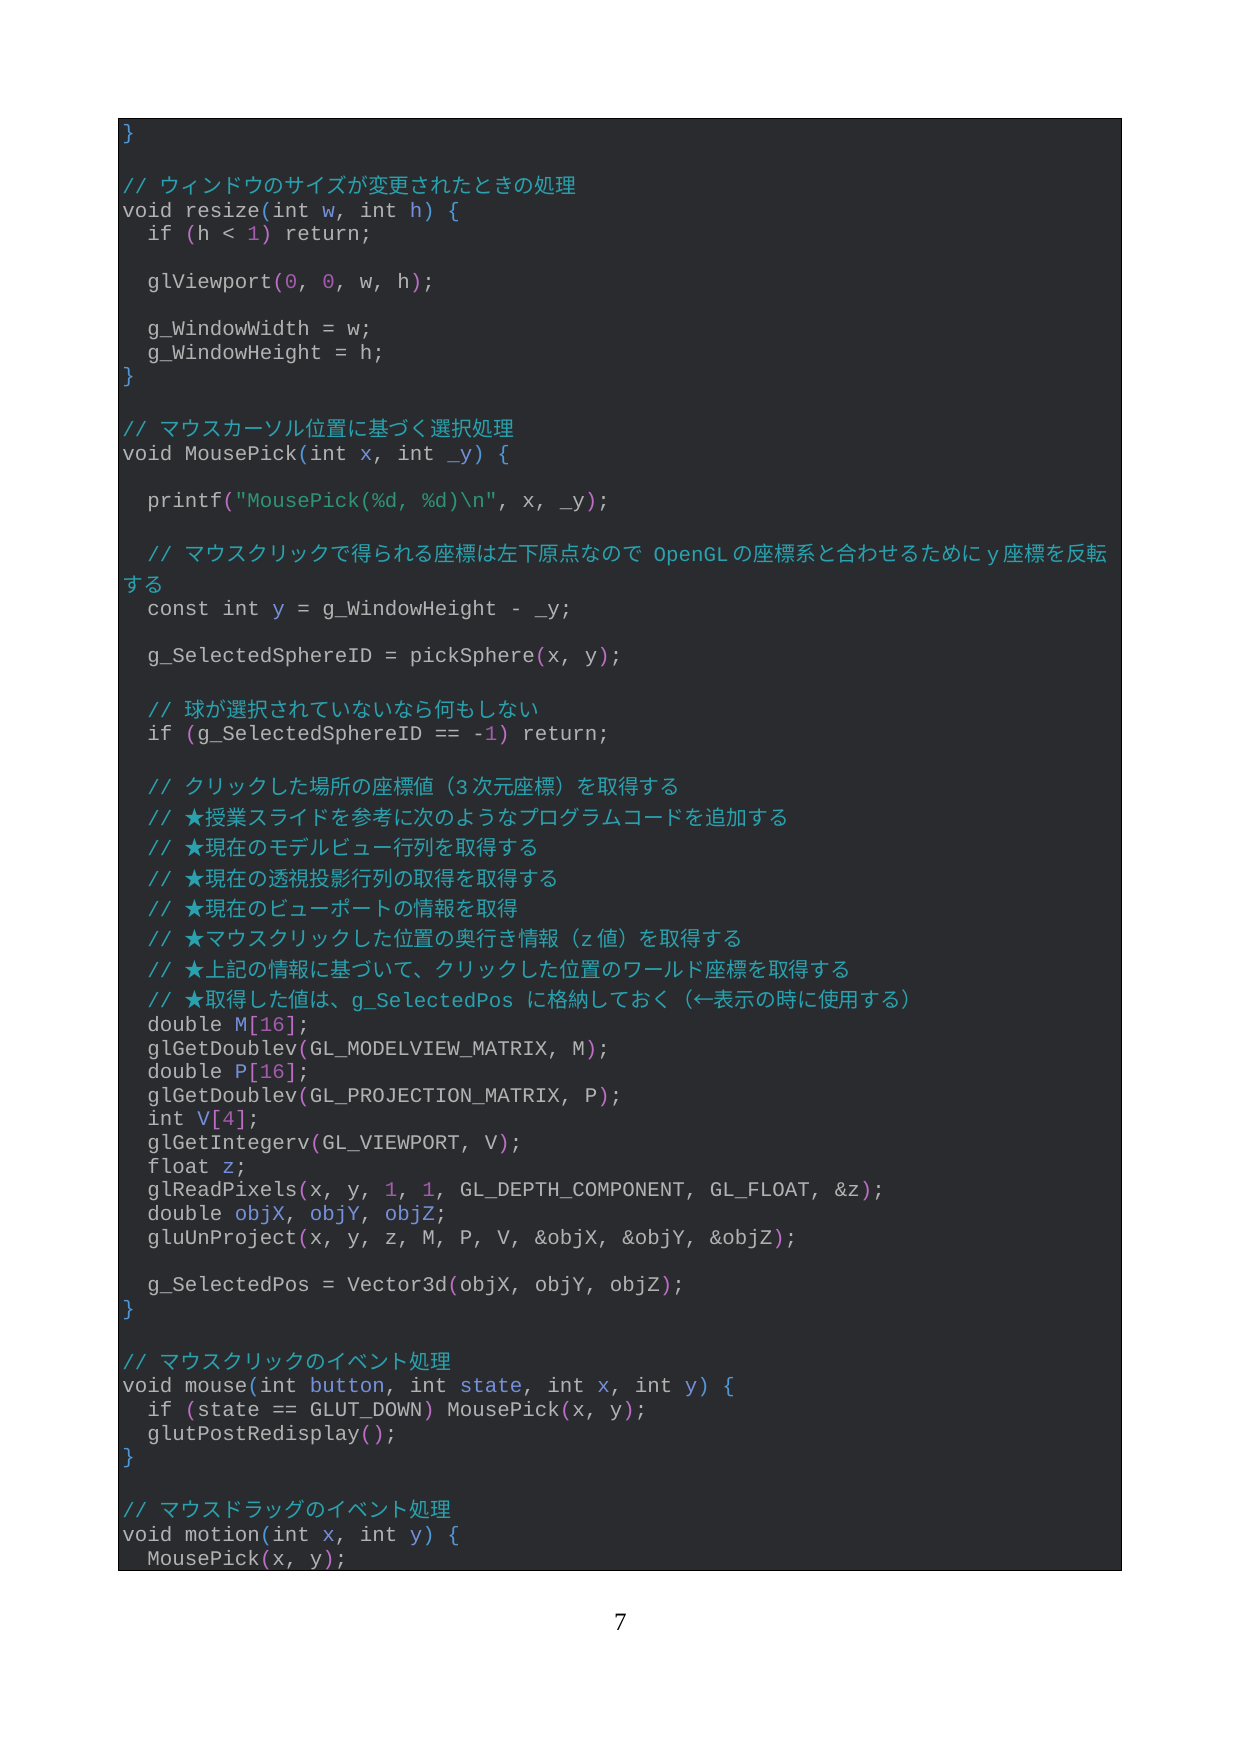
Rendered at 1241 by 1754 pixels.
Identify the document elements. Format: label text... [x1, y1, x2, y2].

text // ウィンドウのサイズが変更されたときの処理 [119, 165, 1121, 196]
text // マウスカーソル位置に基づく選択処理 [119, 409, 1121, 439]
text double P[16]; [119, 1057, 1121, 1081]
text g_WindowHeight = h; [119, 338, 1121, 361]
text MousePick(x, y); [119, 1544, 1121, 1570]
text g_WindowWidth = w; [119, 314, 1121, 338]
text double M[16]; [119, 1010, 1121, 1033]
text double objX, objY, objZ; [119, 1199, 1121, 1223]
text } [119, 1442, 1121, 1466]
text // ★授業スライドを参考に次のようなプログラムコードを追加する [119, 797, 1121, 827]
text // マウスクリックのイベント処理 [119, 1341, 1121, 1371]
text } [119, 1294, 1121, 1317]
text glutPostRedisplay(); [119, 1419, 1121, 1442]
text if (g_SelectedSphereID == -1) return; [119, 719, 1121, 743]
text g_SelectedSphereID = pickSphere(x, y); [119, 642, 1121, 665]
text // マウスドラッグのイベント処理 [119, 1489, 1121, 1520]
text gluUnProject(x, y, z, M, P, V, &objX, &objY, &objZ); [119, 1223, 1121, 1246]
text void mouse(int button, int state, int x, int y) { [119, 1371, 1121, 1395]
text glGetDoublev(GL_PROJECTION_MATRIX, P); [119, 1081, 1121, 1104]
text glGetIntegerv(GL_VIEWPORT, V); [119, 1128, 1121, 1152]
text // ★マウスクリックした位置の奥行き情報（z値）を取得する [119, 919, 1121, 949]
text const int y = g_WindowHeight - _y; [119, 594, 1121, 618]
text // ★取得した値は、g_SelectedPos に格納しておく（←表示の時に使用する） [119, 979, 1121, 1010]
text g_SelectedPos = Vector3d(objX, objY, objZ); [119, 1270, 1121, 1294]
text // ★現在の透視投影行列の取得を取得する [119, 858, 1121, 888]
text // ★現在のモデルビュー行列を取得する [119, 827, 1121, 858]
text if (state == GLUT_DOWN) MousePick(x, y); [119, 1395, 1121, 1419]
text float z; [119, 1152, 1121, 1175]
text glGetDoublev(GL_MODELVIEW_MATRIX, M); [119, 1033, 1121, 1057]
text // 球が選択されていないなら何もしない [119, 689, 1121, 719]
text glReadPixels(x, y, 1, 1, GL_DEPTH_COMPONENT, GL_FLOAT, &z); [119, 1175, 1121, 1199]
text } [119, 361, 1121, 385]
text // ★現在のビューポートの情報を取得 [119, 888, 1121, 919]
text void motion(int x, int y) { [119, 1520, 1121, 1544]
text glViewport(0, 0, w, h); [119, 267, 1121, 290]
text if (h < 1) return; [119, 219, 1121, 243]
text // マウスクリックで得られる座標は左下原点なので OpenGLの座標系と合わせるためにy座標を反転する [119, 534, 1121, 594]
text int V[4]; [119, 1104, 1121, 1128]
text } [119, 119, 1121, 142]
text printf("MousePick(%d, %d)\n", x, _y); [119, 486, 1121, 510]
text // クリックした場所の座標値（3次元座標）を取得する [119, 767, 1121, 797]
text void resize(int w, int h) { [119, 196, 1121, 219]
text void MousePick(int x, int _y) { [119, 439, 1121, 463]
text // ★上記の情報に基づいて、クリックした位置のワールド座標を取得する [119, 949, 1121, 979]
